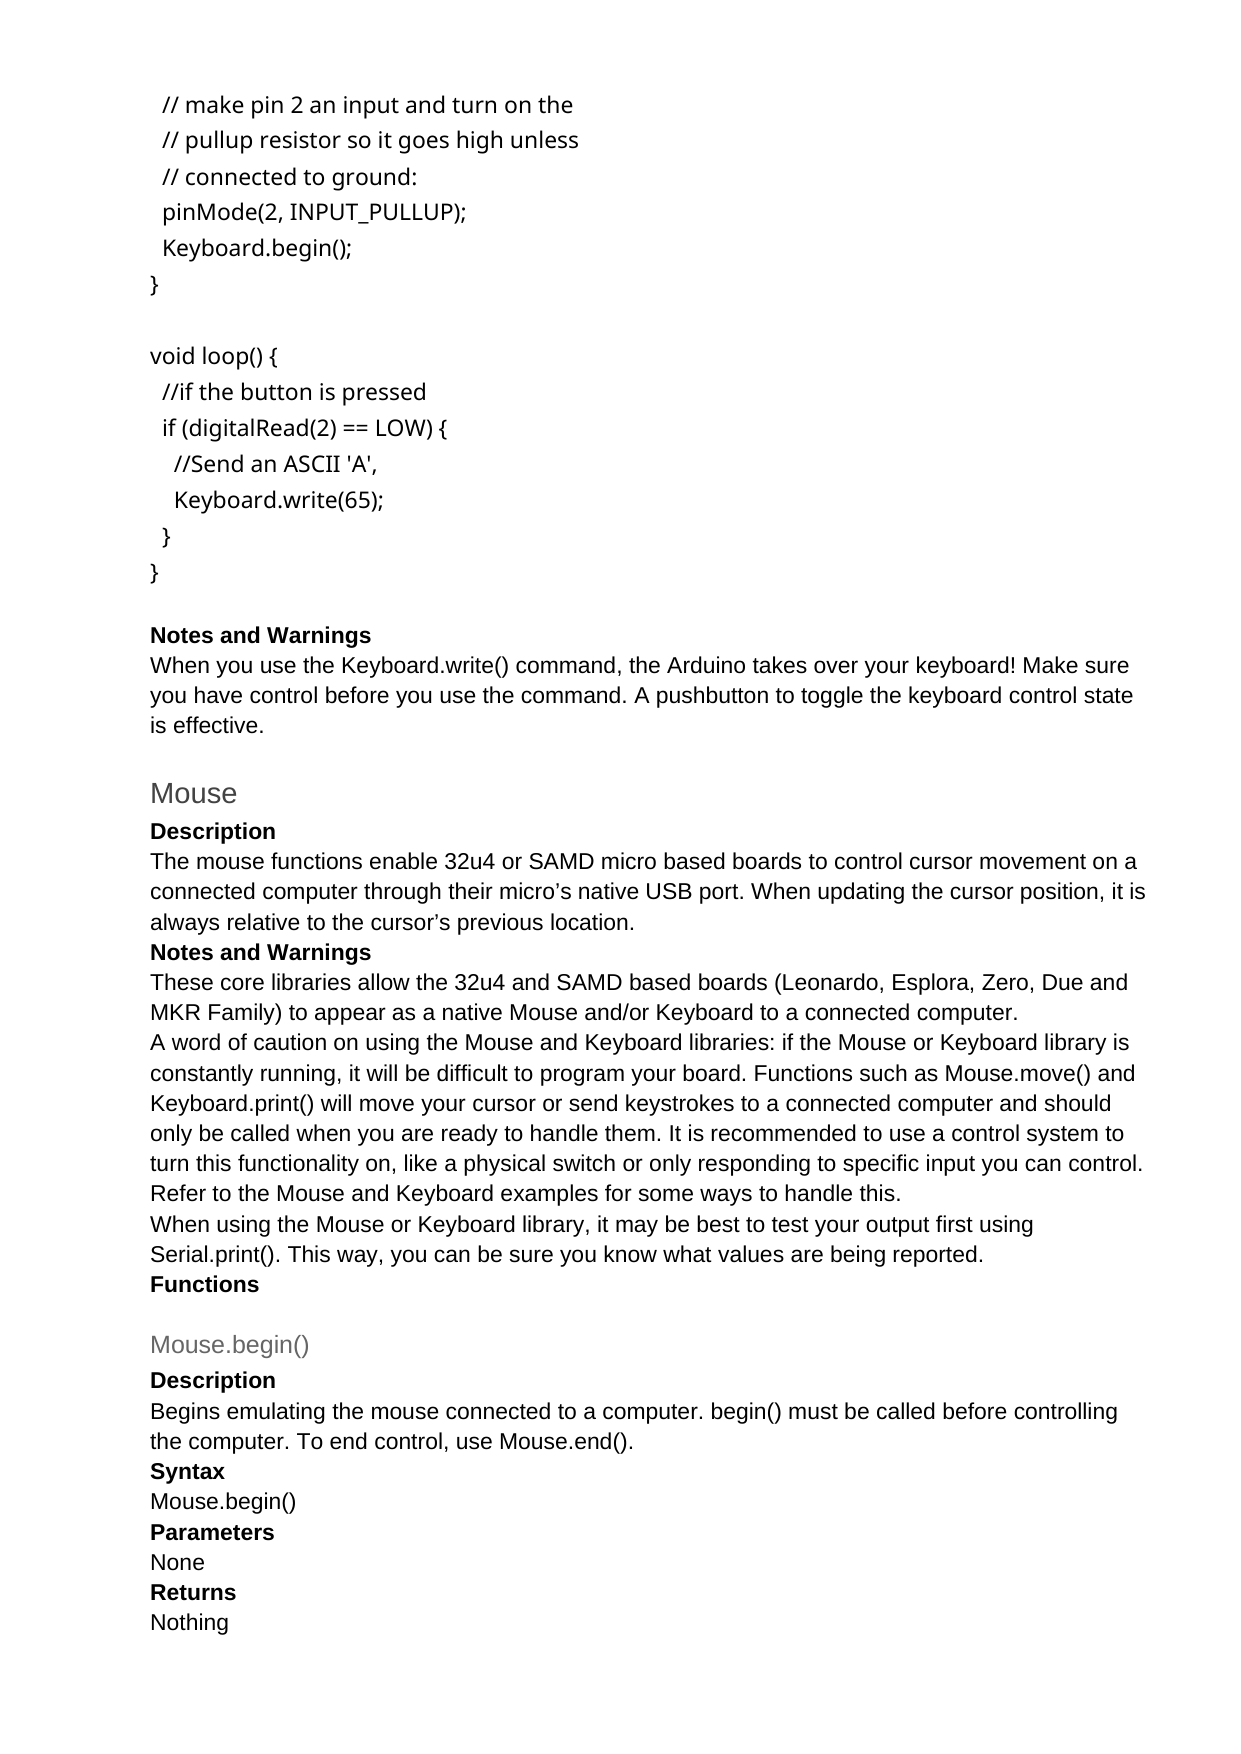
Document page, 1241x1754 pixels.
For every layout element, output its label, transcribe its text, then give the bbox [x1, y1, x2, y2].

text These core libraries allow the 32u4 and SAMD based boards (Leonardo, Esplora, Zero, Due and MKR Family) to appear as a native Mouse and/or Keyboard to a connected computer. [150, 969, 1152, 1026]
text if (digitalRead(2) == LOW) { [150, 412, 1152, 443]
text Functions [150, 1271, 1152, 1297]
text None [150, 1549, 1152, 1575]
text A word of caution on using the Mouse and Keyboard libraries: if the Mouse or Keyboard library is constantly running, it will be difficult to program your board. Functions such as Mouse.move() and Keyboard.print() will move your cursor or send keystrokes to a connected computer and should only be called when you are ready to handle them. It is recommended to use a control system to turn this functionality on, like a physical switch or only responding to specific input you can control. Refer to the Mouse and Keyboard examples for some ways to handle this. [150, 1029, 1152, 1207]
text Notes and Warnings [150, 622, 1152, 648]
text Nothing [150, 1609, 1152, 1636]
subtitle Mouse [150, 776, 1152, 809]
text pinMode(2, INPUT_PULLUP); [150, 196, 1152, 228]
text Syntax [150, 1458, 1152, 1484]
text //Send an ASCII 'A', [150, 448, 1152, 479]
text void loop() { [150, 340, 1152, 371]
text // connected to ground: [150, 160, 1152, 192]
text Description [150, 818, 1152, 844]
text Notes and Warnings [150, 939, 1152, 965]
text Keyboard.write(65); [150, 484, 1152, 515]
text Returns [150, 1579, 1152, 1605]
text //if the button is pressed [150, 376, 1152, 407]
text Parameters [150, 1518, 1152, 1545]
text // make pin 2 an input and turn on the [150, 88, 1152, 120]
text } [150, 520, 1152, 551]
text Mouse.begin() [150, 1488, 1152, 1515]
text // pullup resistor so it goes high unless [150, 124, 1152, 156]
text The mouse functions enable 32u4 or SAMD micro based boards to control cursor movement on a connected computer through their micro’s native USB port. When updating the cursor position, it is always relative to the cursor’s previous location. [150, 848, 1152, 935]
subtitle Mouse.begin() [150, 1330, 1152, 1359]
text } [150, 556, 1152, 587]
text When using the Mouse or Keyboard library, it may be best to test your output first using Serial.print(). This way, you can be sure you know what values are being reported. [150, 1211, 1152, 1267]
text Keyboard.begin(); [150, 232, 1152, 263]
text When you use the Keyboard.write() command, the Arduino takes over your keyboard! Make sure you have control before you use the command. A pushbutton to toggle the keyboard control state is effective. [150, 652, 1152, 739]
text } [150, 268, 1152, 299]
text Description [150, 1367, 1152, 1394]
text Begins emulating the mouse connected to a computer. begin() must be called before controlling the computer. To end control, use Mouse.end(). [150, 1398, 1152, 1454]
